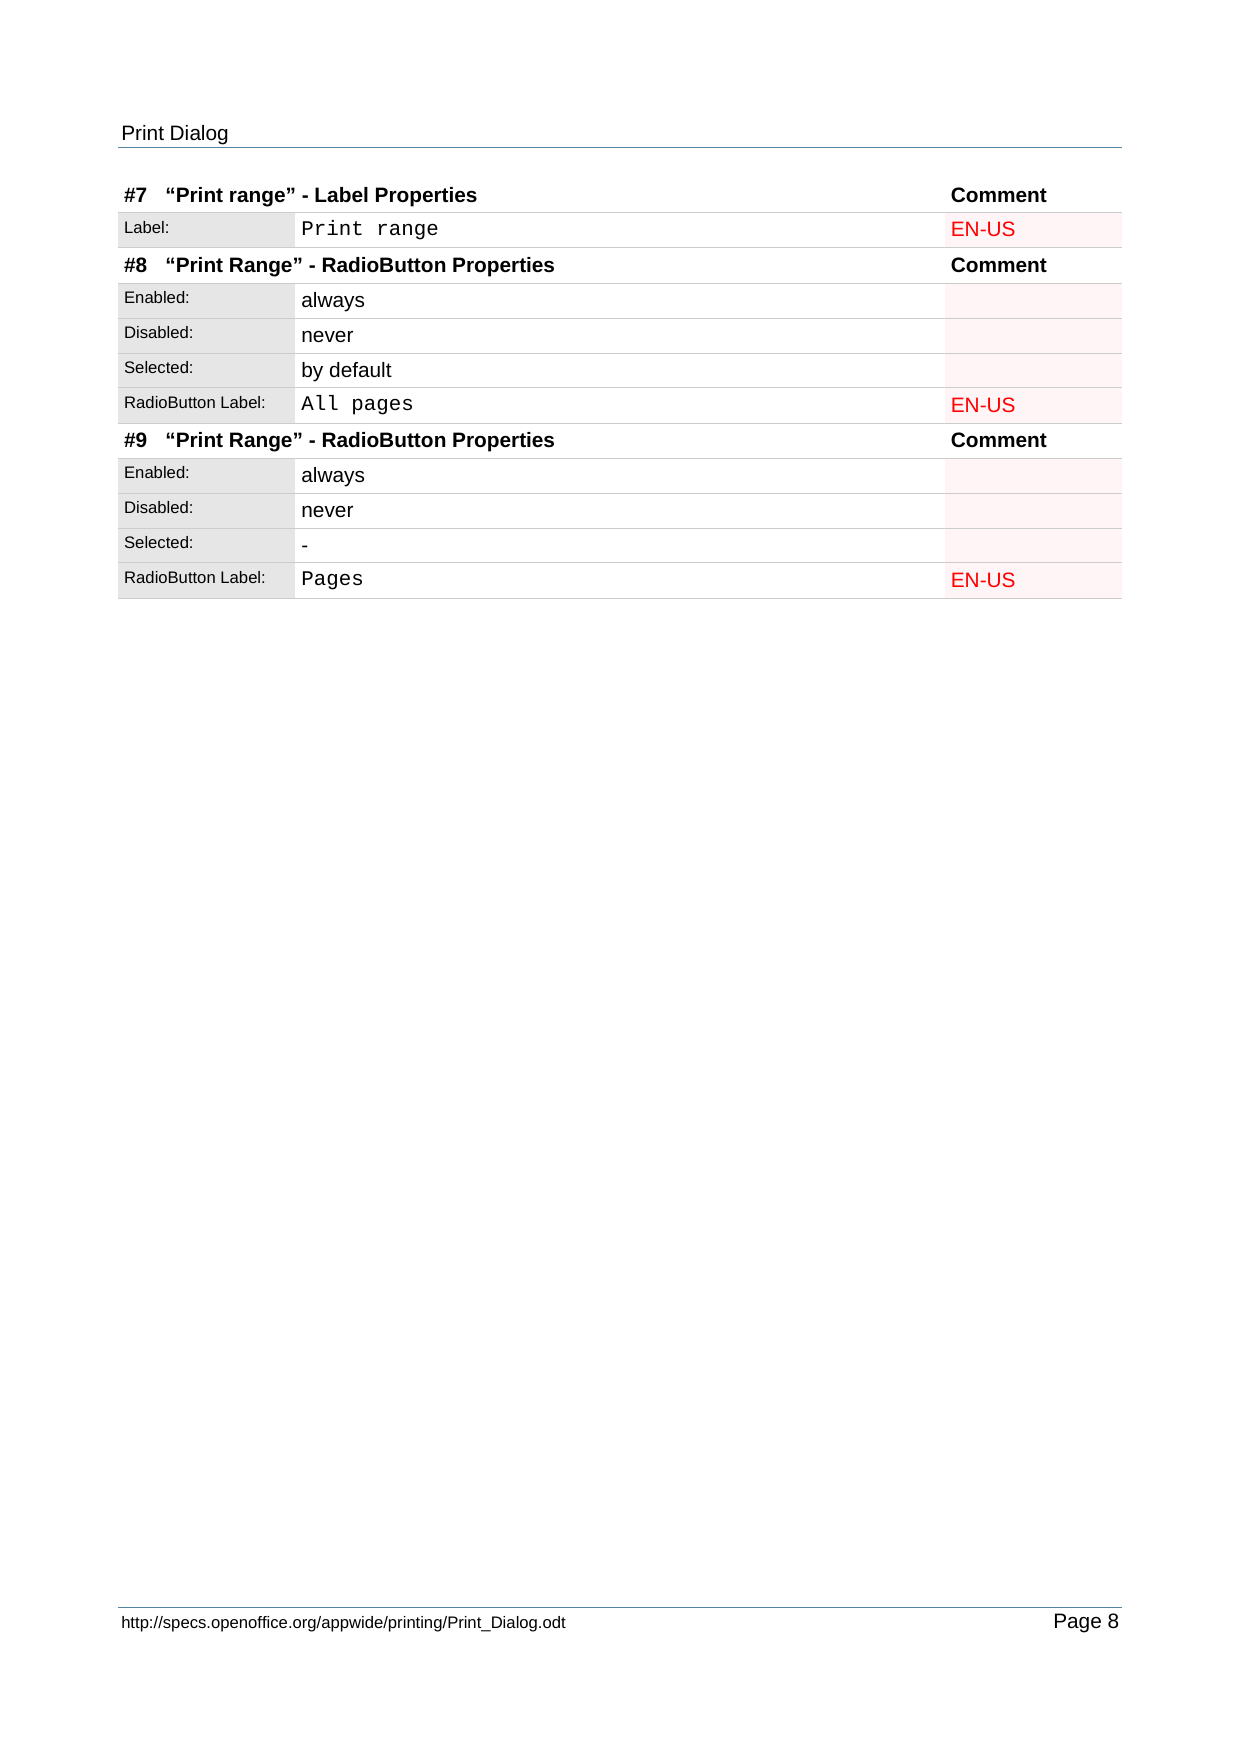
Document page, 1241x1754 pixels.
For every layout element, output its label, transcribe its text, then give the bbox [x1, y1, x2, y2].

table_cell - [295, 529, 945, 562]
table_cell RadioButton Label: [118, 388, 295, 423]
table_cell [945, 354, 1122, 387]
table_cell Disabled: [118, 494, 295, 528]
table_cell never [295, 319, 945, 353]
table_cell EN-US [945, 213, 1122, 247]
table_cell Disabled: [118, 319, 295, 353]
table_cell [945, 494, 1122, 528]
table_cell EN-US [945, 563, 1122, 598]
table_header Comment [945, 177, 1122, 212]
table_cell always [295, 284, 945, 318]
table_cell Pages [295, 563, 945, 598]
table_cell [945, 284, 1122, 318]
table_header “Print range” - Label Properties [118, 177, 945, 212]
table_cell Label: [118, 213, 295, 247]
table_cell Enabled: [118, 459, 295, 493]
table_header Comment [945, 424, 1122, 458]
table_header “Print Range” - RadioButton Properties [118, 424, 945, 458]
table_cell [945, 459, 1122, 493]
table_cell always [295, 459, 945, 493]
table_cell Selected: [118, 529, 295, 562]
table_cell All pages [295, 388, 945, 423]
table_cell [945, 529, 1122, 562]
table_cell by default [295, 354, 945, 387]
table_header Comment [945, 248, 1122, 283]
table_header “Print Range” - RadioButton Properties [118, 248, 945, 283]
table_cell never [295, 494, 945, 528]
table_cell Enabled: [118, 284, 295, 318]
table_cell [945, 319, 1122, 353]
table_cell Print range [295, 213, 945, 247]
table_cell EN-US [945, 388, 1122, 423]
table_cell RadioButton Label: [118, 563, 295, 598]
table_cell Selected: [118, 354, 295, 387]
